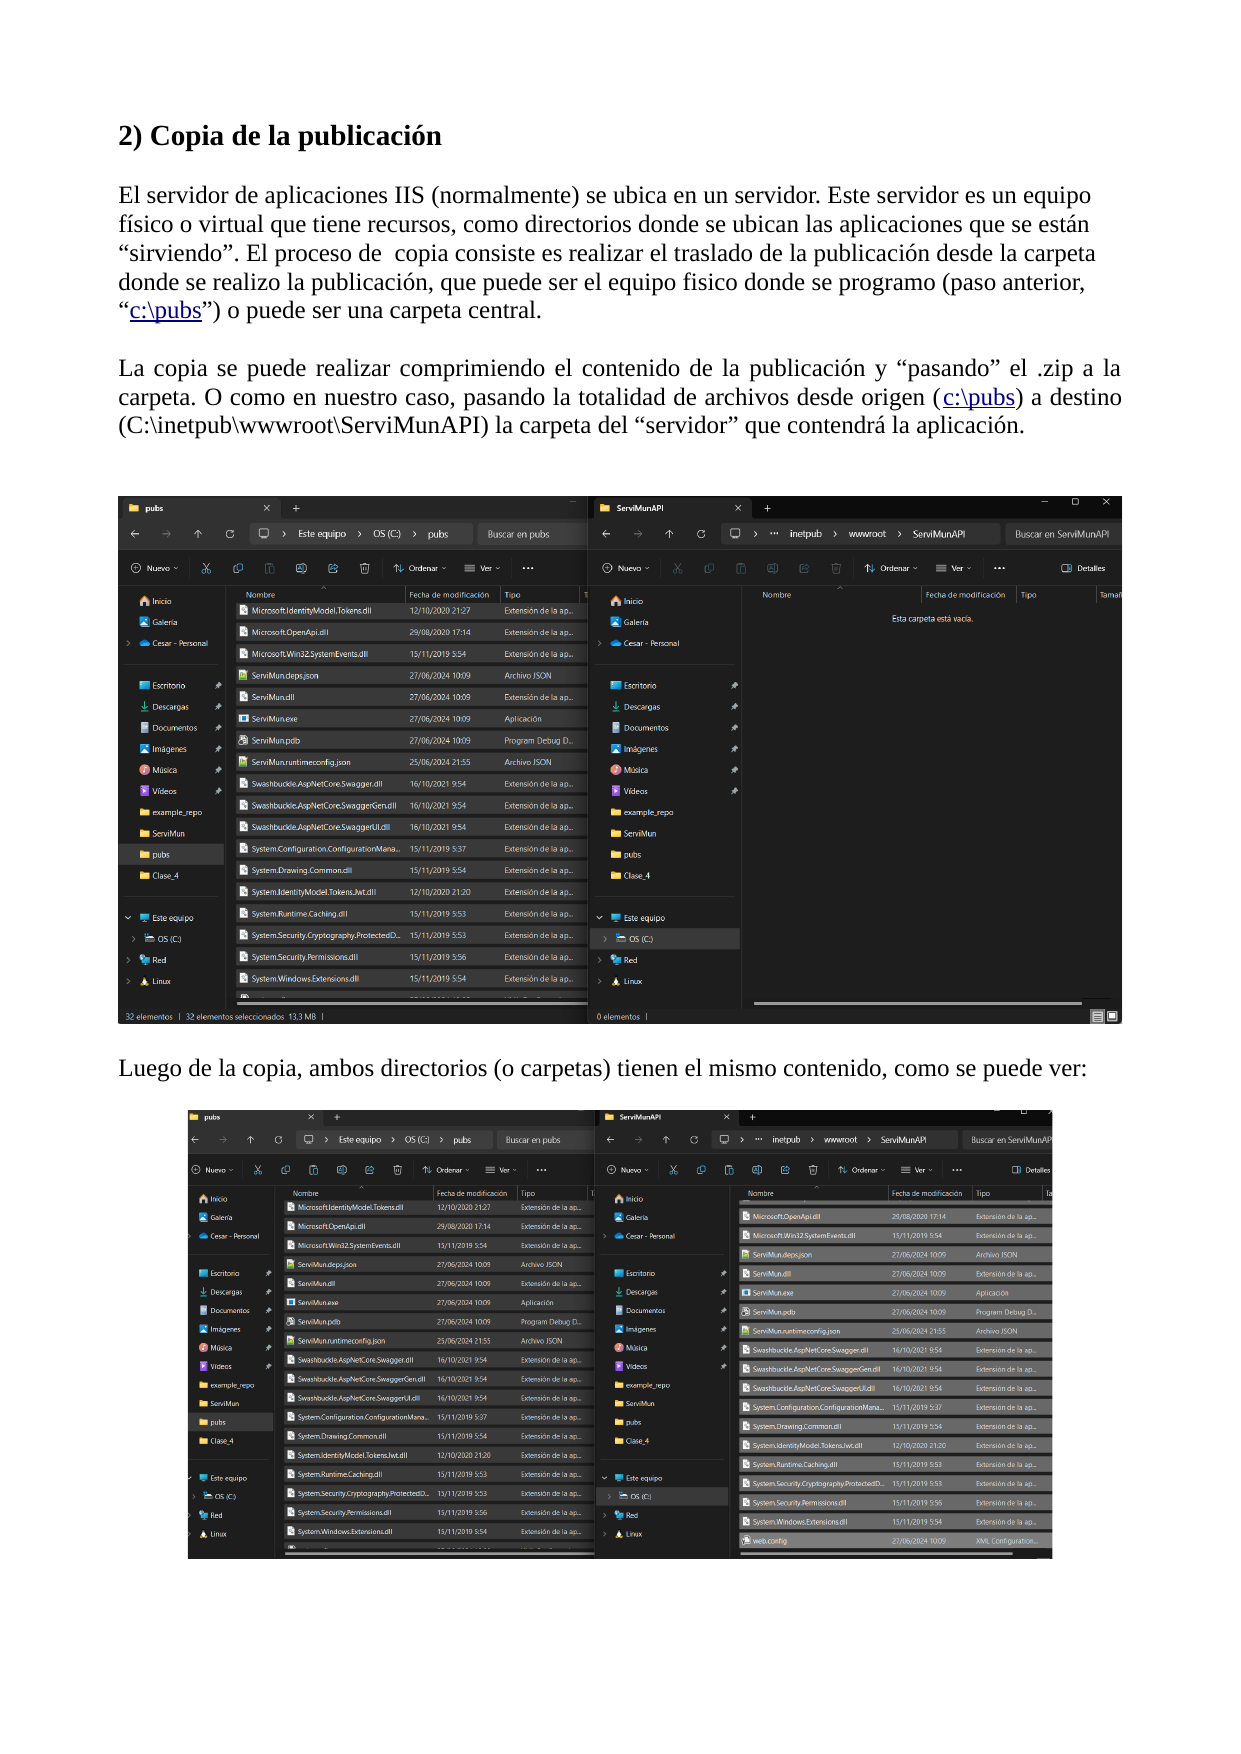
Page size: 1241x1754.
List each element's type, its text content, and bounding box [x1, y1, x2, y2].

picture [118, 496, 1123, 1024]
text 2) Copia de la publicación [118, 118, 1122, 152]
text La copia se puede realizar comprimiendo el contenido de la publicación y “pasando” el .zip a la carpeta. O como en nuestro caso, pasando la totalidad de archivos desde origen (c:\pubs) a destino (C:\inetpub\wwwroot\ServiMunAPI) la carpeta del “servidor” que contendrá la aplicación. [118, 353, 1122, 439]
text Luego de la copia, ambos directorios (o carpetas) tienen el mismo contenido, como se puede ver: [118, 1053, 1122, 1081]
text El servidor de aplicaciones IIS (normalmente) se ubica en un servidor. Este servidor es un equipo físico o virtual que tiene recursos, como directorios donde se ubican las aplicaciones que se están “sirviendo”. El proceso de copia consiste es realizar el traslado de la publicación desde la carpeta donde se realizo la publicación, que puede ser el equipo fisico donde se programo (paso anterior, “c:\pubs”) o puede ser una carpeta central. [118, 152, 1122, 324]
picture [187, 1110, 1053, 1559]
